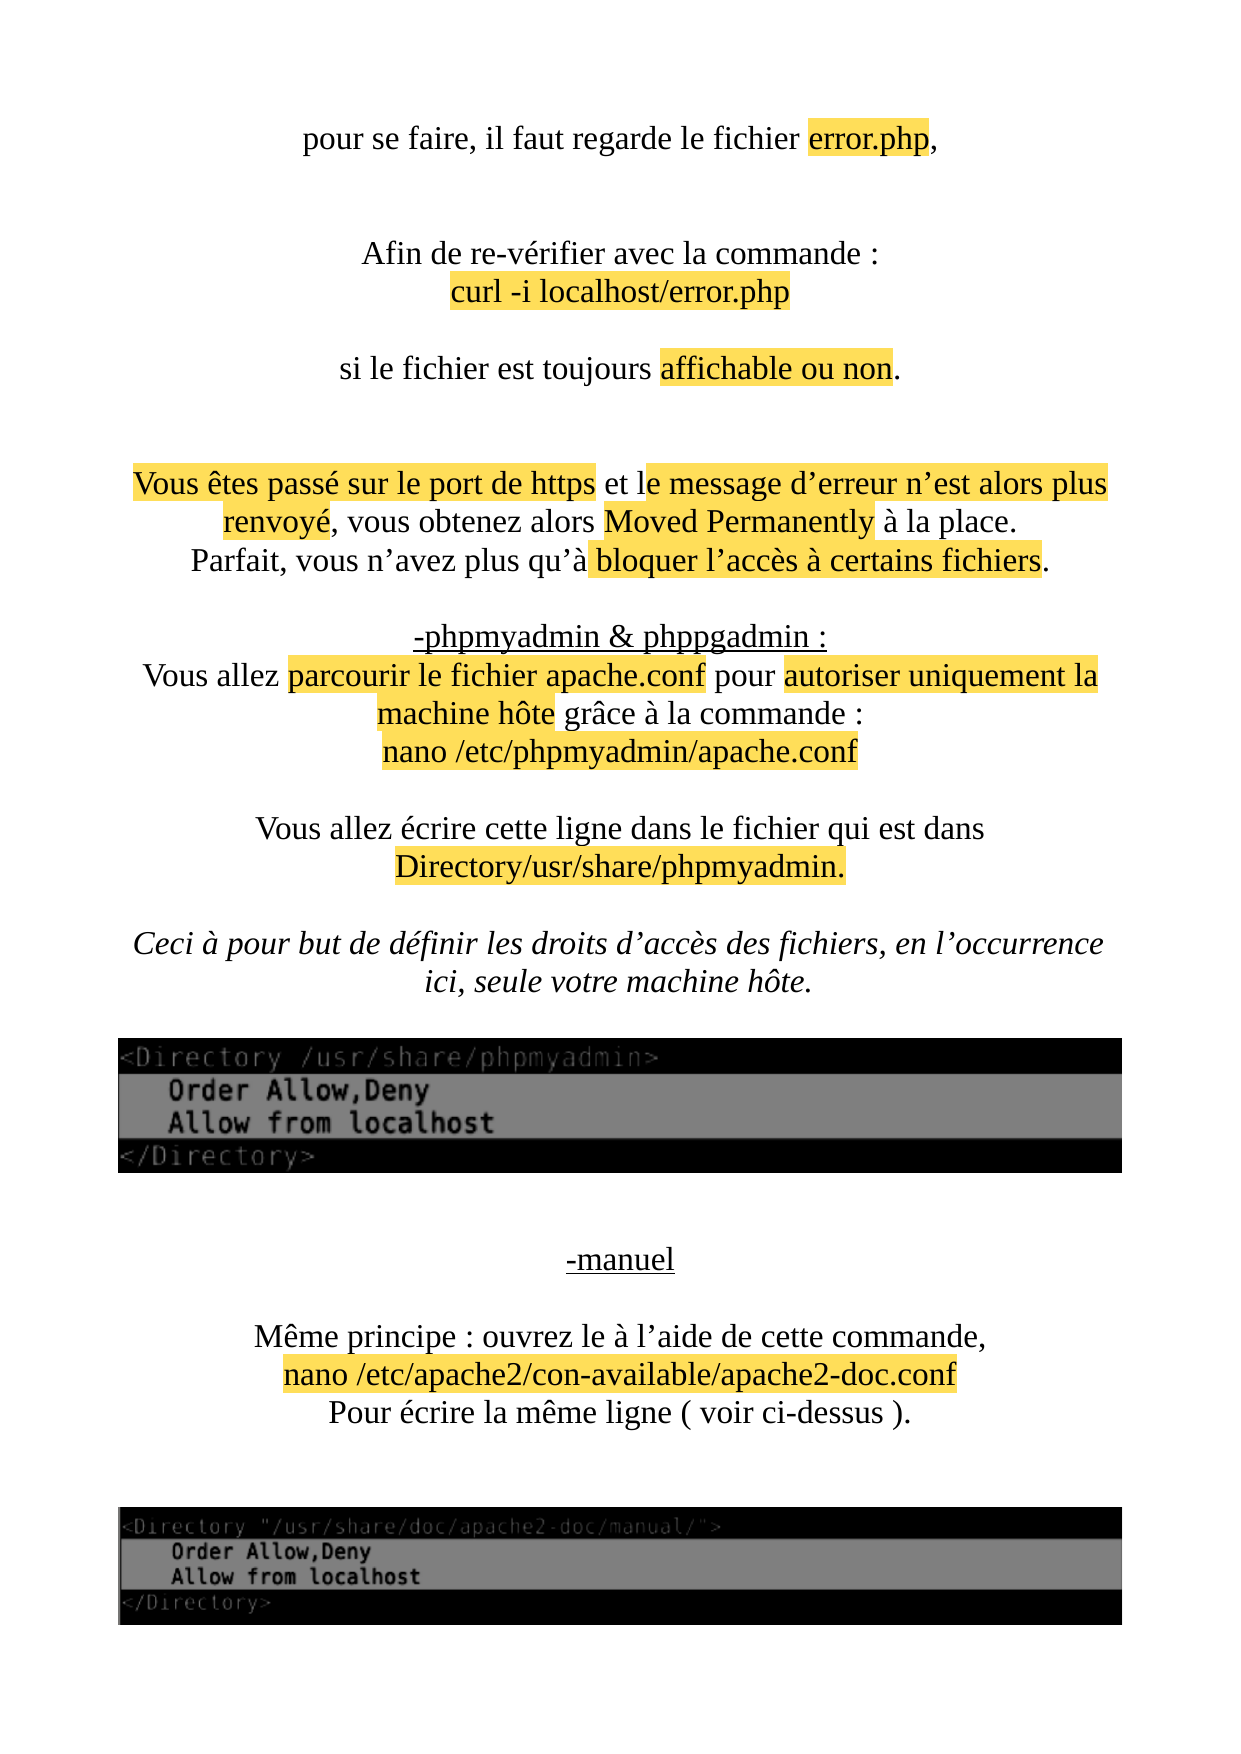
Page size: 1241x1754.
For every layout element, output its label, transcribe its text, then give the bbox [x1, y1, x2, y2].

text nano /etc/apache2/con-available/apache2-doc.conf [118, 1354, 1122, 1393]
text -manuel [118, 1239, 1122, 1278]
text Vous allez écrire cette ligne dans le fichier qui est dans Directory/usr/share/phpmyadmin. [118, 808, 1122, 885]
text Vous êtes passé sur le port de https et le message d’erreur n’est alors plus renvoyé, vous obtenez alors Moved Permanently à la place. [118, 463, 1122, 540]
text si le fichier est toujours affichable ou non. [118, 348, 1122, 386]
text -phpmyadmin & phppgadmin : [118, 616, 1122, 655]
text Pour écrire la même ligne ( voir ci-dessus ). [118, 1393, 1122, 1431]
text pour se faire, il faut regarde le fichier error.php, [118, 118, 1122, 156]
picture [118, 1038, 1123, 1173]
text nano /etc/phpmyadmin/apache.conf [118, 731, 1122, 770]
picture [118, 1507, 1123, 1625]
text Parfait, vous n’avez plus qu’à bloquer l’accès à certains fichiers. [118, 540, 1122, 578]
text Vous allez parcourir le fichier apache.conf pour autoriser uniquement la machine hôte grâce à la commande : [118, 655, 1122, 731]
text Afin de re-vérifier avec la commande : [118, 233, 1122, 271]
text Ceci à pour but de définir les droits d’accès des fichiers, en l’occurrence ici, seule votre machine hôte. [118, 923, 1122, 1000]
text Même principe : ouvrez le à l’aide de cette commande, [118, 1316, 1122, 1354]
text curl -i localhost/error.php [118, 271, 1122, 310]
